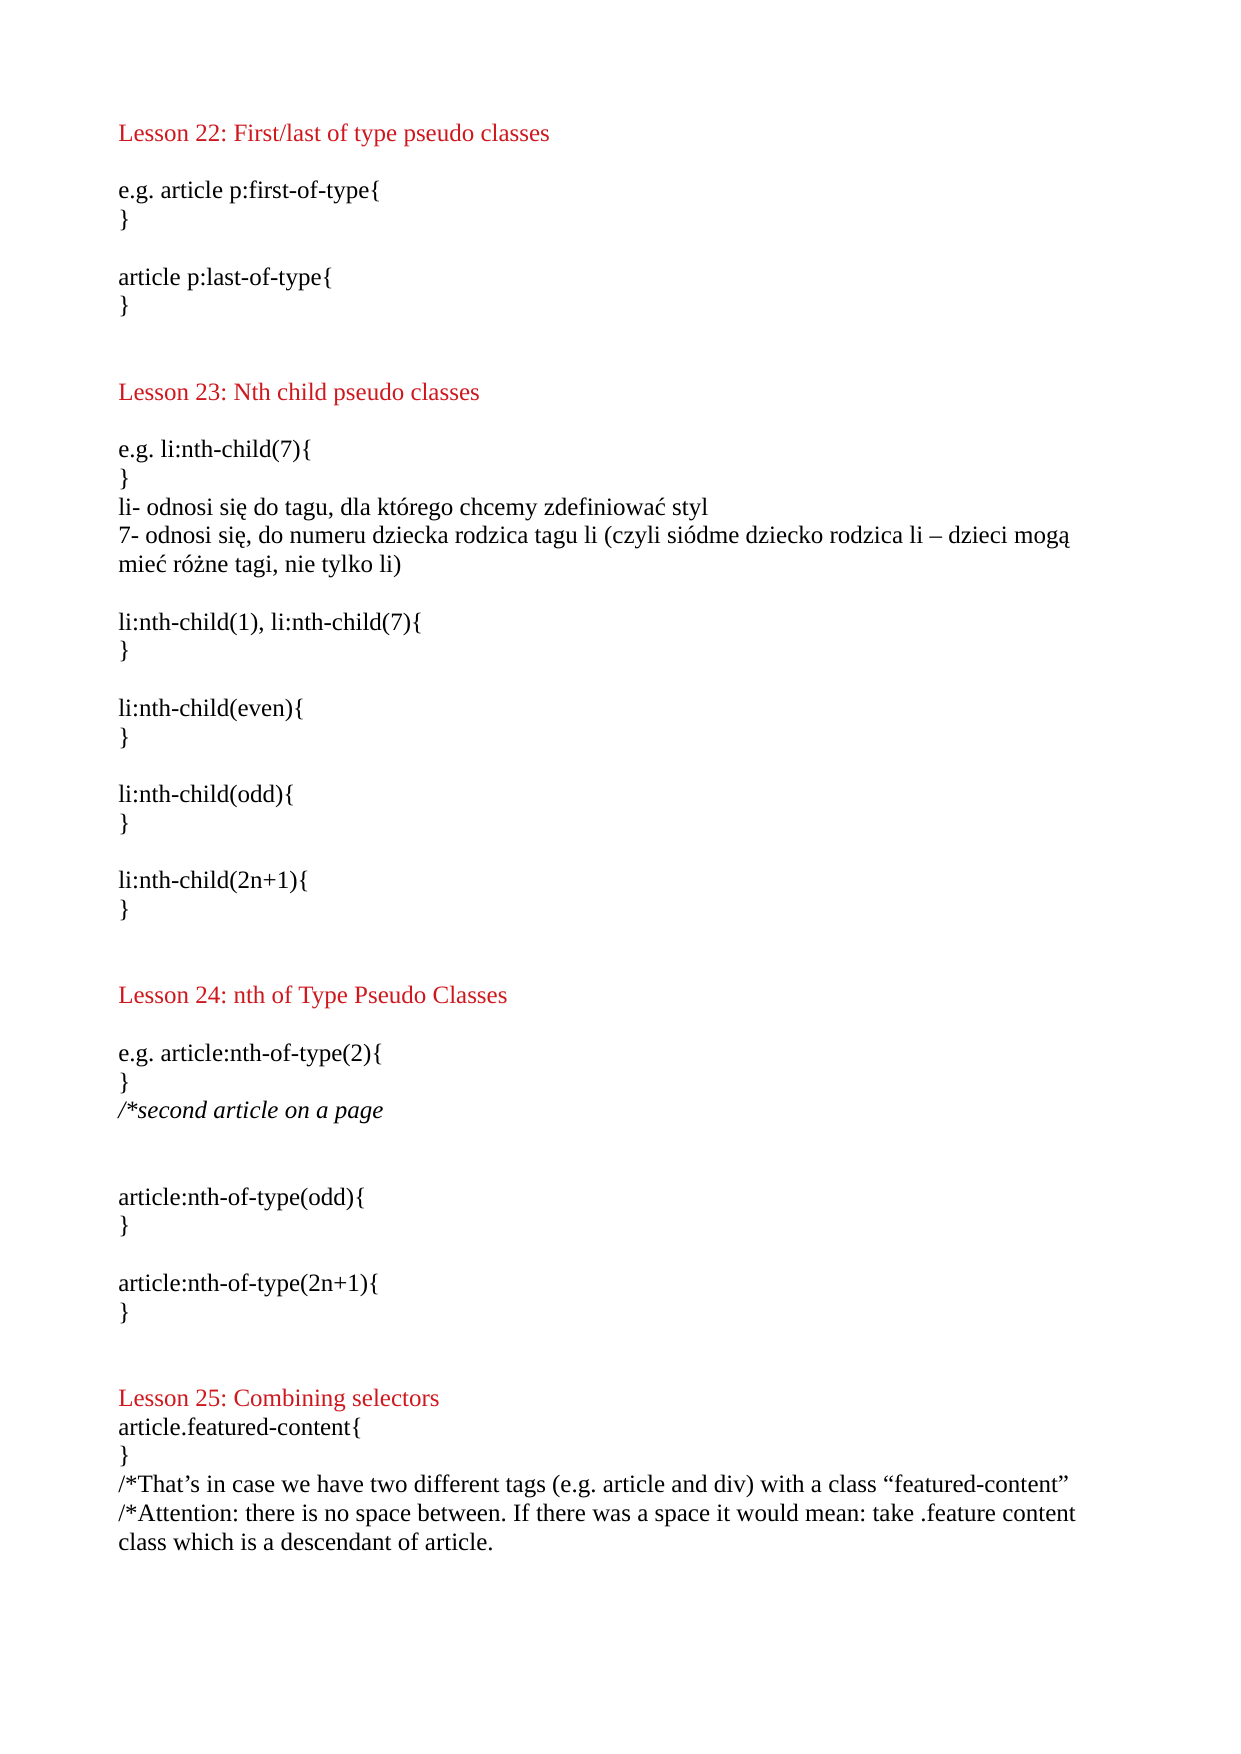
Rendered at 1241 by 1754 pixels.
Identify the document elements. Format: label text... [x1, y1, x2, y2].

text } [118, 722, 1122, 751]
text } [118, 1297, 1122, 1326]
text e.g. li:nth-child(7){ [118, 434, 1122, 463]
text li:nth-child(odd){ [118, 779, 1122, 808]
text } [118, 636, 1122, 664]
text article p:last-of-type{ [118, 262, 1122, 291]
text li- odnosi się do tagu, dla którego chcemy zdefiniować styl [118, 492, 1122, 521]
text article:nth-of-type(2n+1){ [118, 1268, 1122, 1297]
text article:nth-of-type(odd){ [118, 1182, 1122, 1211]
text } [118, 291, 1122, 319]
text e.g. article:nth-of-type(2){ [118, 1038, 1122, 1067]
text /*Attention: there is no space between. If there was a space it would mean: take .feature content class which is a descendant of article. [118, 1498, 1122, 1556]
text /*That’s in case we have two different tags (e.g. article and div) with a class “featured-content” [118, 1469, 1122, 1498]
text 7- odnosi się, do numeru dziecka rodzica tagu li (czyli siódme dziecko rodzica li – dzieci mogą mieć różne tagi, nie tylko li) [118, 521, 1122, 578]
text } [118, 894, 1122, 923]
text } [118, 463, 1122, 492]
text Lesson 23: Nth child pseudo classes [118, 377, 1122, 406]
text article.featured-content{ [118, 1412, 1122, 1441]
text Lesson 22: First/last of type pseudo classes [118, 118, 1122, 147]
text Lesson 25: Combining selectors [118, 1383, 1122, 1412]
text } [118, 1211, 1122, 1239]
text /*second article on a page [118, 1096, 1122, 1124]
text } [118, 808, 1122, 837]
text li:nth-child(2n+1){ [118, 866, 1122, 894]
text e.g. article p:first-of-type{ [118, 176, 1122, 204]
text li:nth-child(1), li:nth-child(7){ [118, 607, 1122, 636]
text } [118, 1067, 1122, 1096]
text } [118, 1441, 1122, 1469]
text } [118, 204, 1122, 233]
text li:nth-child(even){ [118, 693, 1122, 722]
text Lesson 24: nth of Type Pseudo Classes [118, 981, 1122, 1009]
